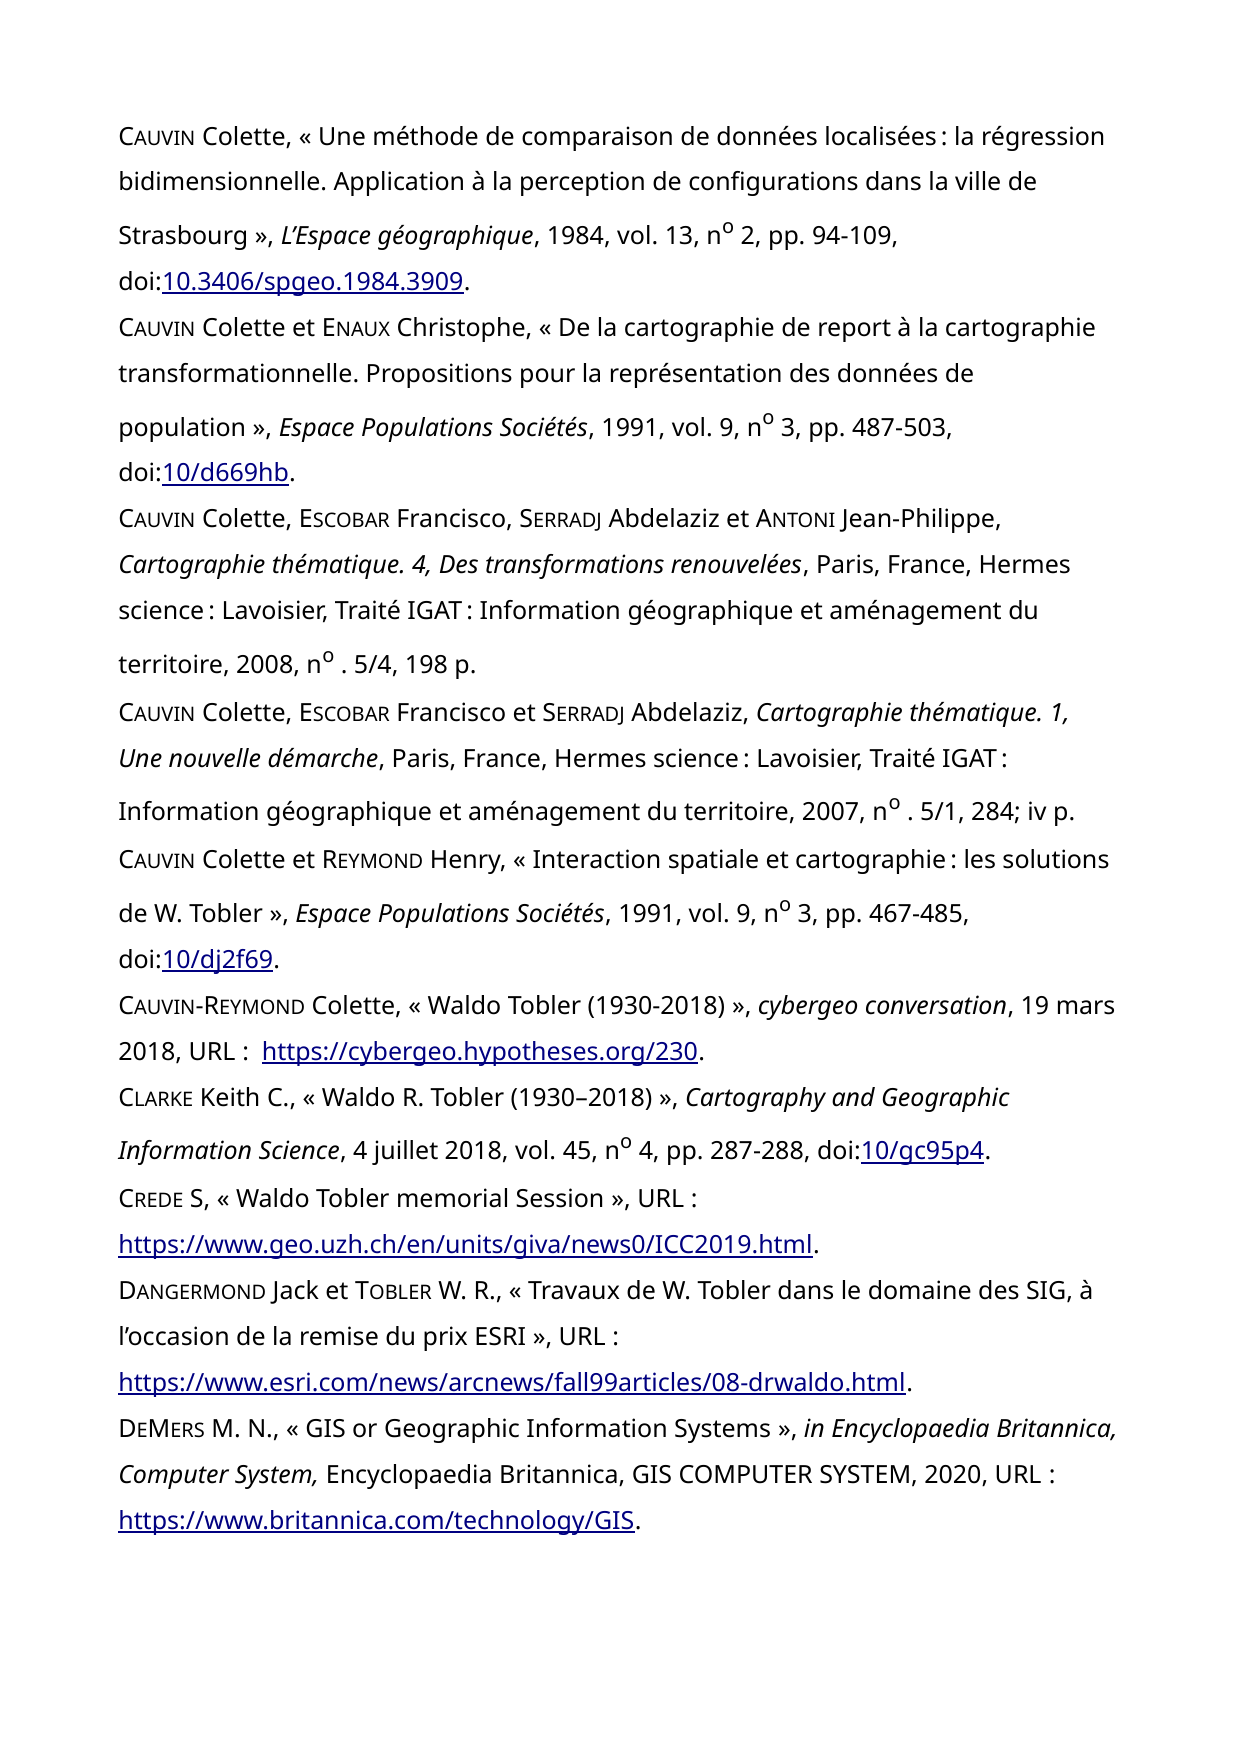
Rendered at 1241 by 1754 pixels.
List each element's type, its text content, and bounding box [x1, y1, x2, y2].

text Cauvin Colette, Escobar Francisco, Serradj Abdelaziz et Antoni Jean-Philippe, Cartographie thématique. 4, Des transformations renouvelées, Paris, France, Hermes science : Lavoisier, Traité IGAT : Information géographique et aménagement du territoire, 2008, no . 5/4, 198 p. [118, 501, 1122, 681]
text Cauvin Colette, Escobar Francisco et Serradj Abdelaziz, Cartographie thématique. 1, Une nouvelle démarche, Paris, France, Hermes science : Lavoisier, Traité IGAT : Information géographique et aménagement du territoire, 2007, no . 5/1, 284; iv p. [118, 694, 1122, 828]
text Cauvin Colette, « Une méthode de comparaison de données localisées : la régression bidimensionnelle. Application à la perception de configurations dans la ville de Strasbourg », L’Espace géographique, 1984, vol. 13, no 2, pp. 94‑109, doi:10.3406/spgeo.1984.3909. [118, 118, 1122, 298]
text Cauvin Colette et Enaux Christophe, « De la cartographie de report à la cartographie transformationnelle. Propositions pour la représentation des données de population », Espace Populations Sociétés, 1991, vol. 9, no 3, pp. 487‑503, doi:10/d669hb. [118, 309, 1122, 489]
text Dangermond Jack et Tobler W. R., « Travaux de W. Tobler dans le domaine des SIG, à l’occasion de la remise du prix ESRI », URL : https://www.esri.com/news/arcnews/fall99articles/08-drwaldo.html. [118, 1273, 1122, 1399]
text Crede S, « Waldo Tobler memorial Session », URL : https://www.geo.uzh.ch/en/units/giva/news0/ICC2019.html. [118, 1181, 1122, 1261]
text DeMers M. N., « GIS or Geographic Information Systems », in Encyclopaedia Britannica, Computer System, Encyclopaedia Britannica, GIS COMPUTER SYSTEM, 2020, URL : https://www.britannica.com/technology/GIS. [118, 1411, 1122, 1537]
text Cauvin-Reymond Colette, « Waldo Tobler (1930-2018) », cybergeo conversation, 19 mars 2018, URL : https://cybergeo.hypotheses.org/230. [118, 987, 1122, 1067]
text Cauvin Colette et Reymond Henry, « Interaction spatiale et cartographie : les solutions de W. Tobler », Espace Populations Sociétés, 1991, vol. 9, no 3, pp. 467‑485, doi:10/dj2f69. [118, 842, 1122, 976]
text Clarke Keith C., « Waldo R. Tobler (1930–2018) », Cartography and Geographic Information Science, 4 juillet 2018, vol. 45, no 4, pp. 287‑288, doi:10/gc95p4. [118, 1079, 1122, 1167]
